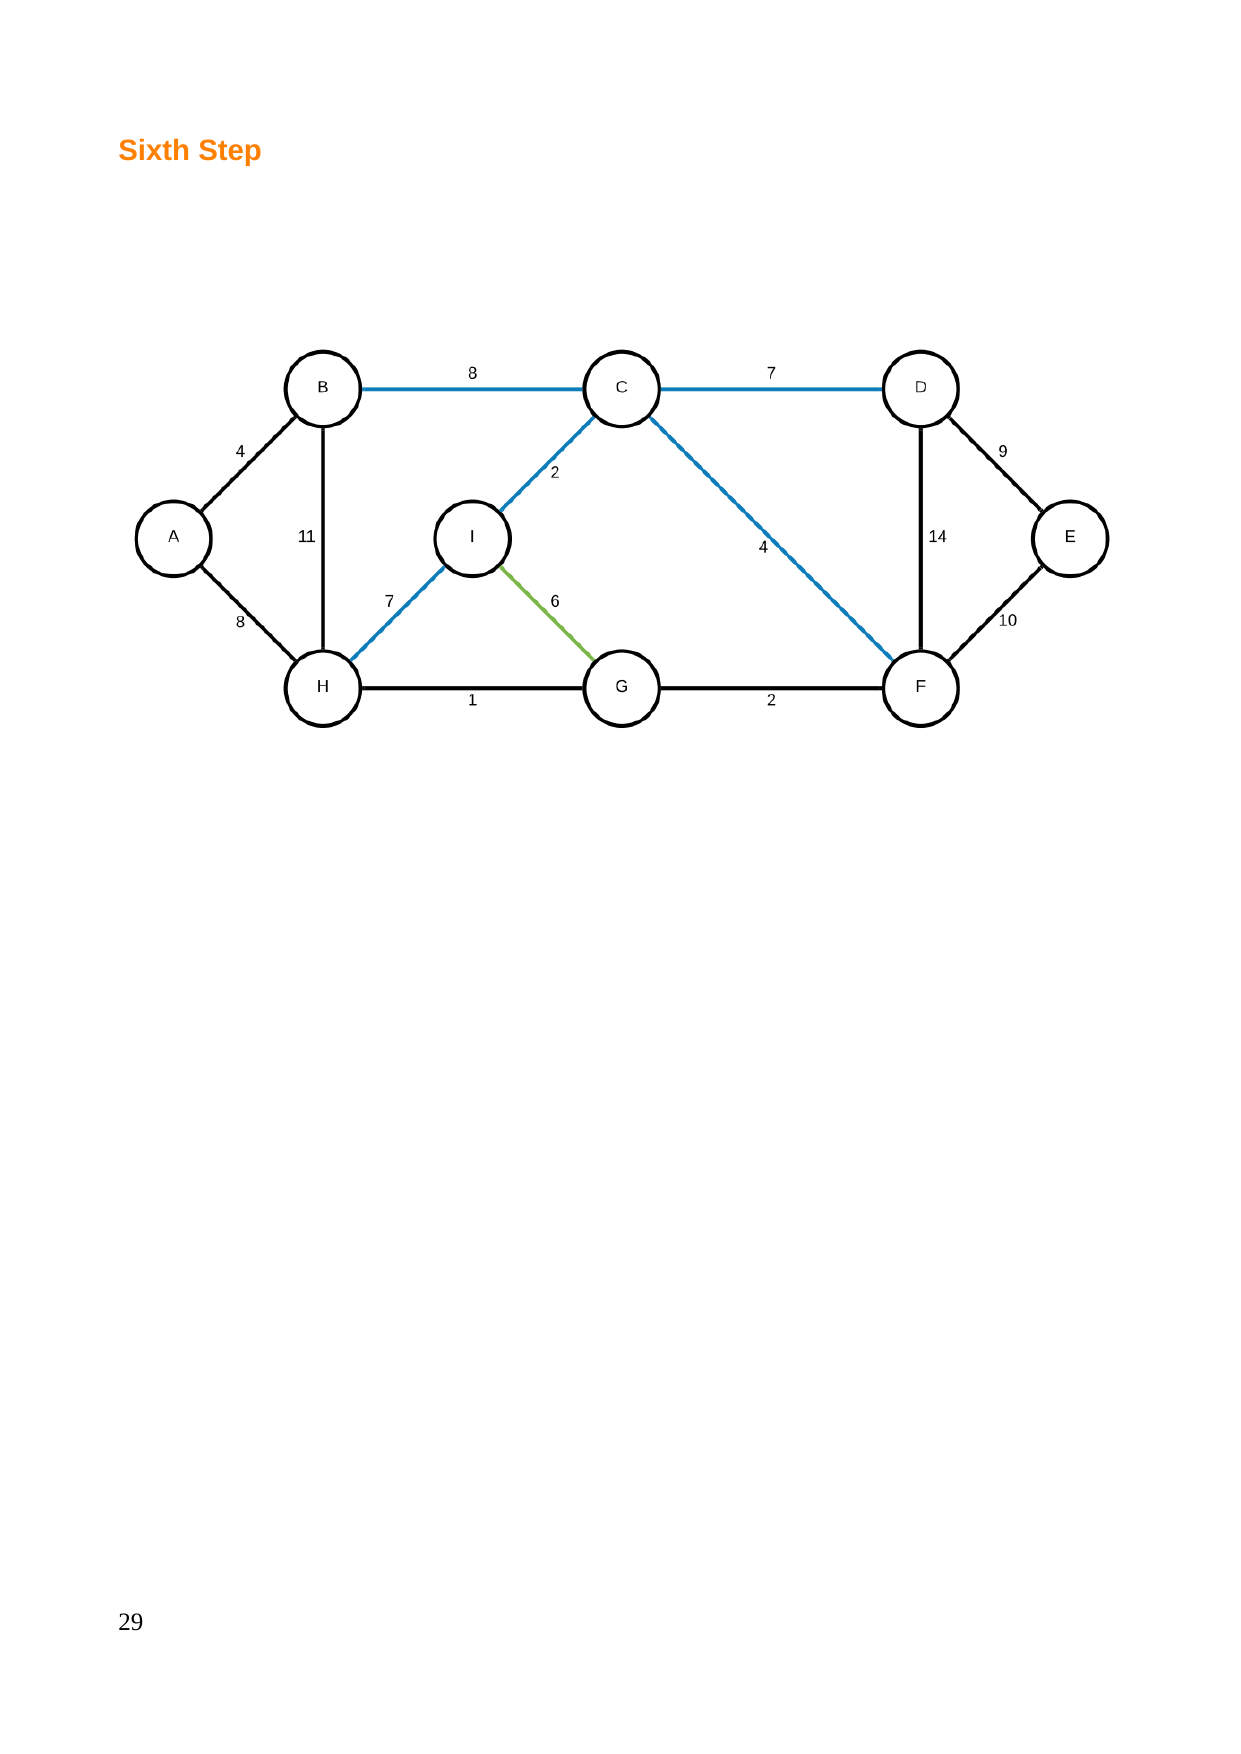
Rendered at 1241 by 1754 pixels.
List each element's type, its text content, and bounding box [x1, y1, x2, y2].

subtitle Sixth Step [118, 133, 1122, 166]
picture [118, 183, 1123, 894]
